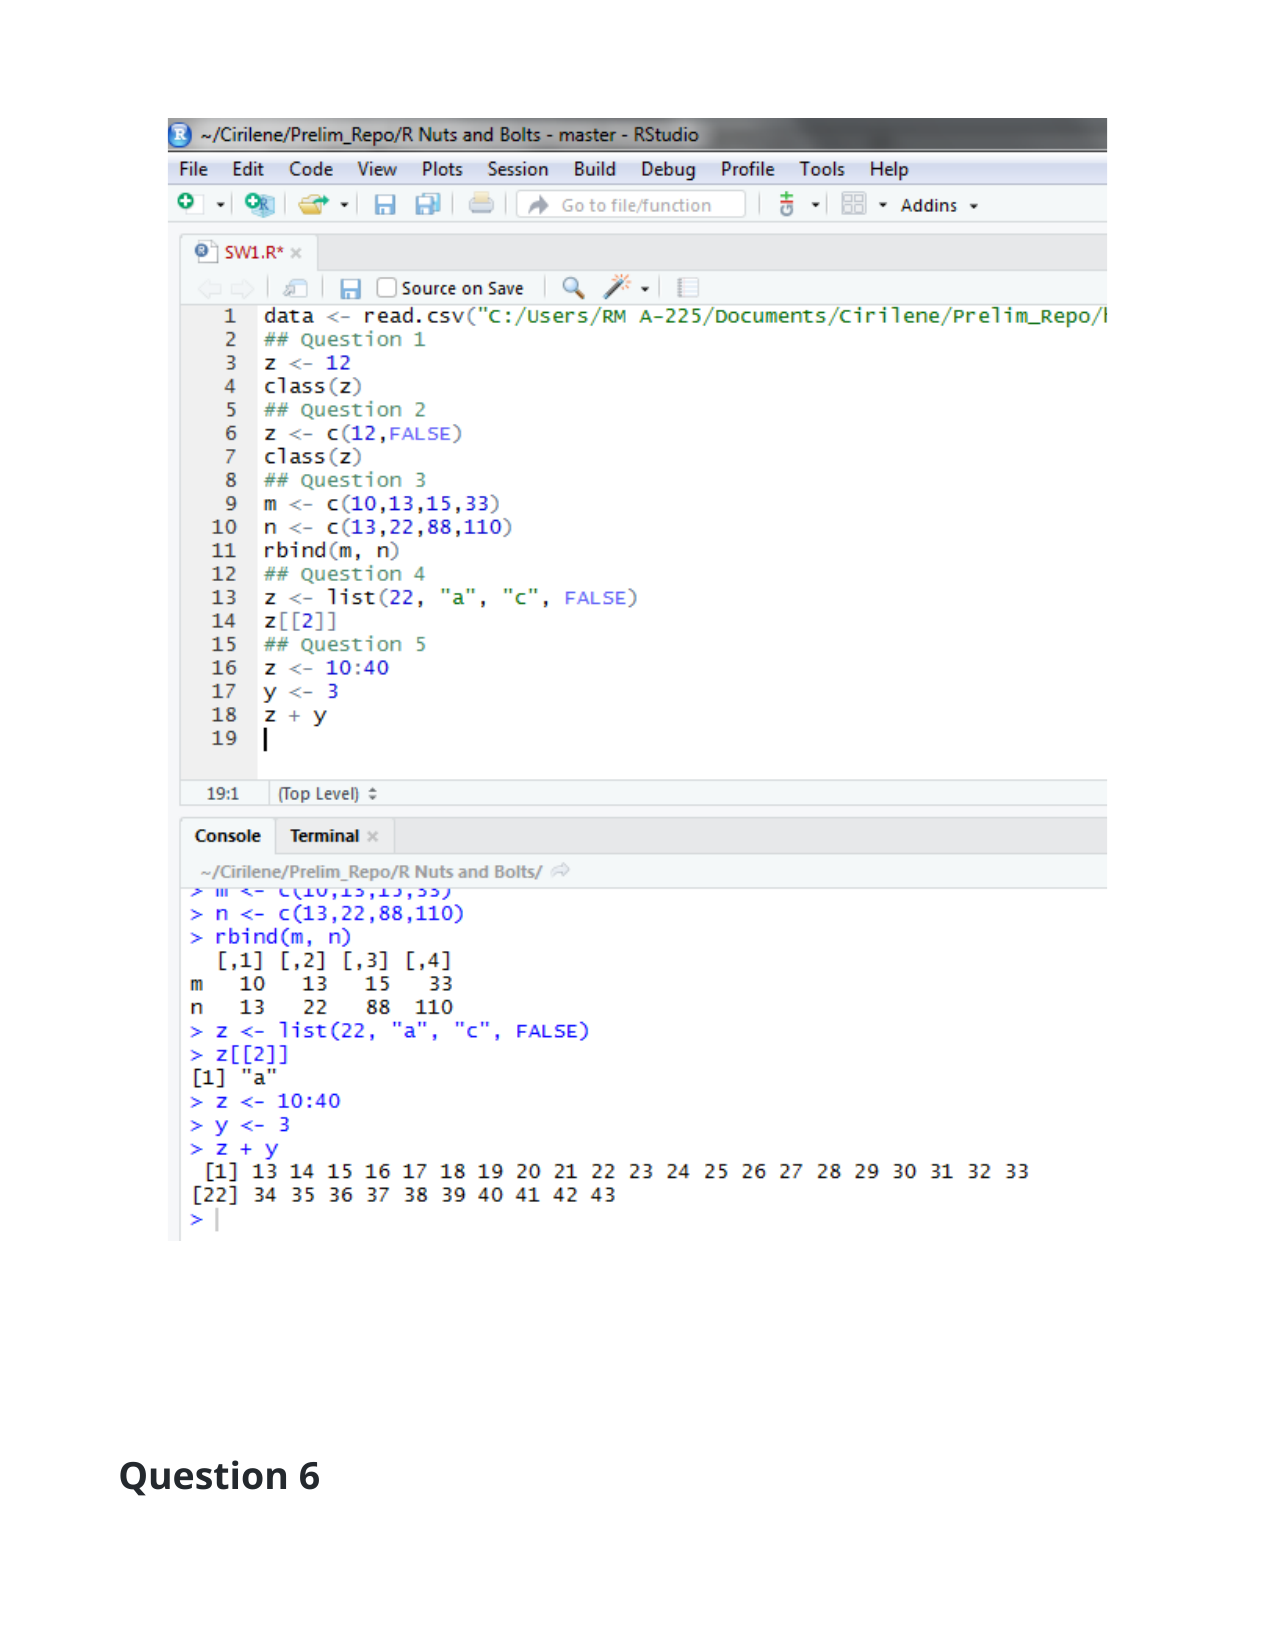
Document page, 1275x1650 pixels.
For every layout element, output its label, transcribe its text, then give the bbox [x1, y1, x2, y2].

picture [167, 118, 1108, 1241]
subtitle Question 6 [118, 1449, 1157, 1509]
